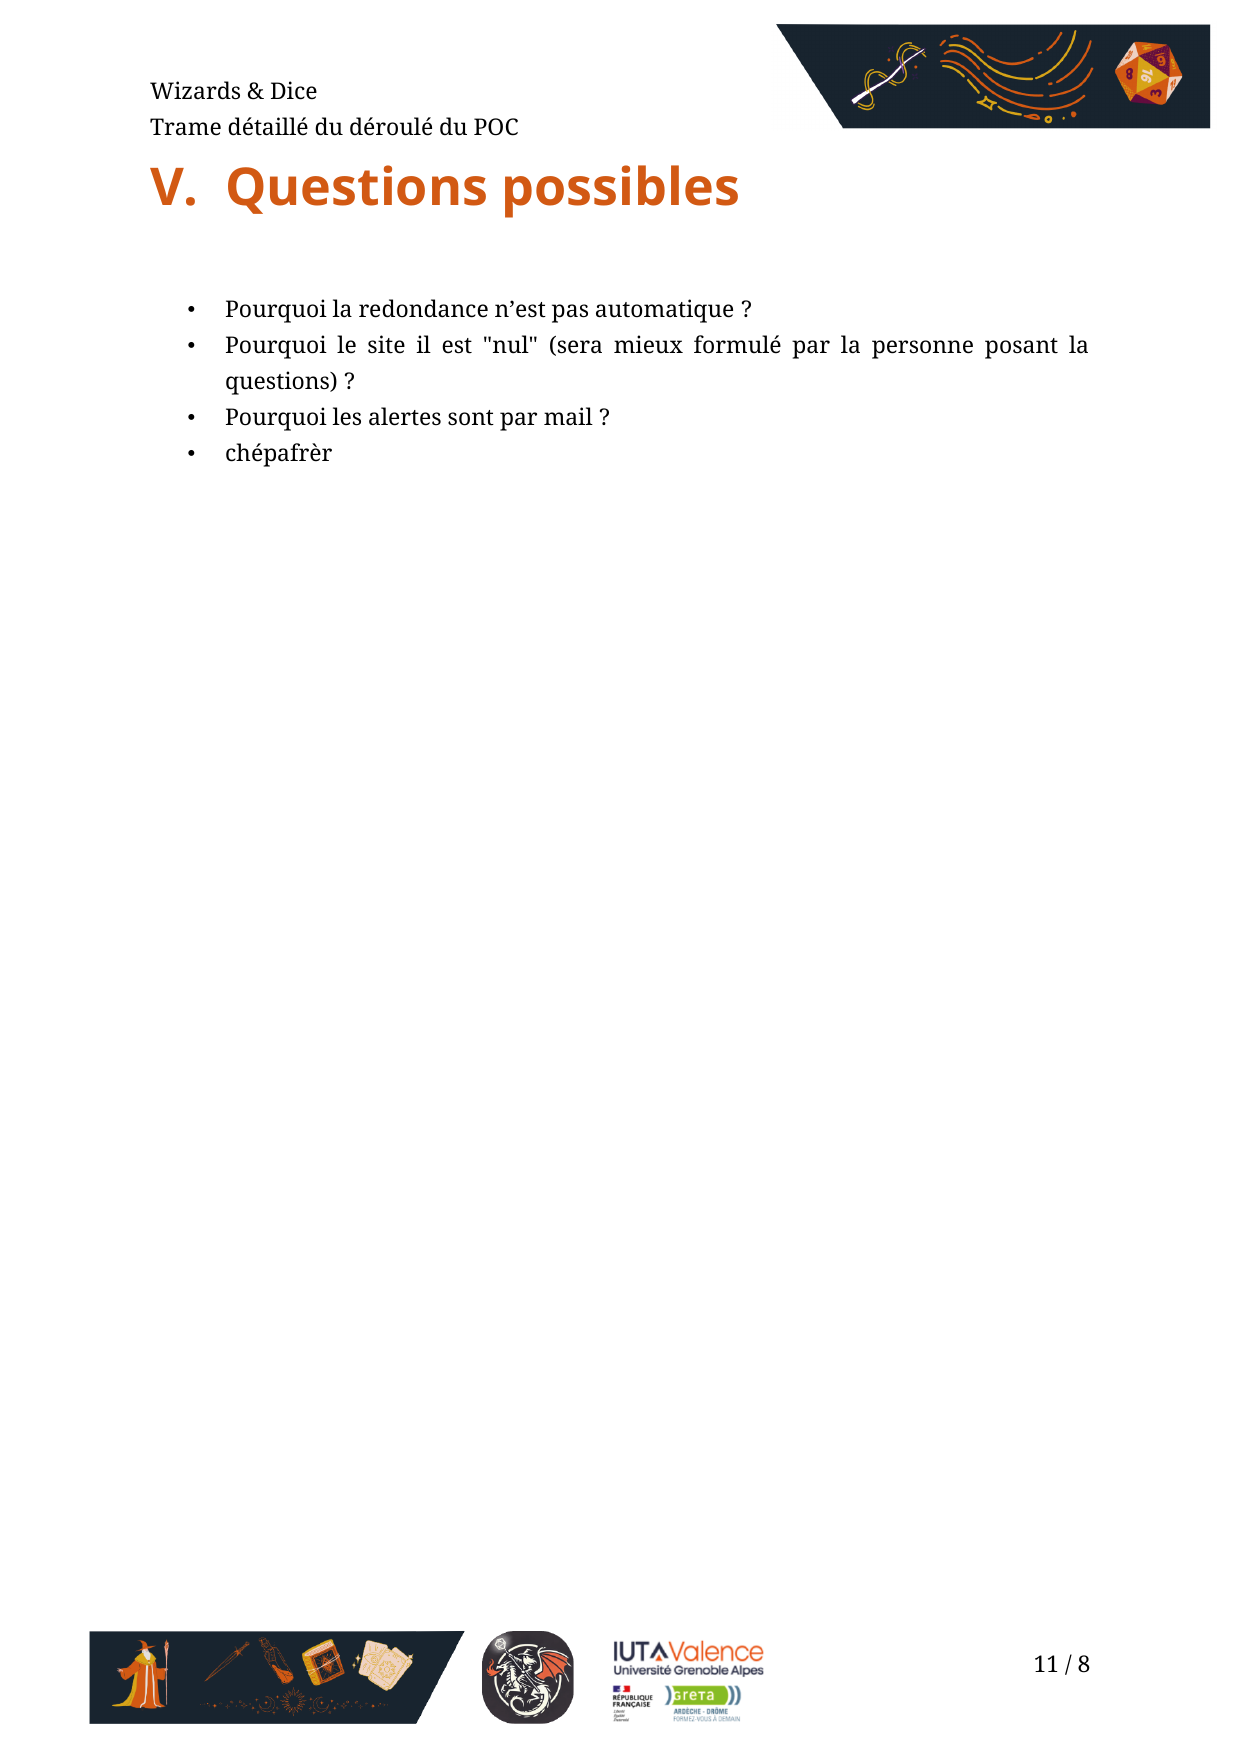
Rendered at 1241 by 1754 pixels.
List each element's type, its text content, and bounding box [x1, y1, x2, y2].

subtitle Questions possibles [150, 150, 1090, 221]
picture [81, 1620, 788, 1733]
list Pourquoi les alertes sont par mail ? [187, 401, 1090, 432]
picture [771, 21, 1218, 131]
list Pourquoi la redondance n’est pas automatique ? [187, 293, 1090, 324]
list chépafrèr [187, 437, 1090, 468]
list Pourquoi le site il est "nul" (sera mieux formulé par la personne posant la questions) ? [187, 329, 1090, 396]
